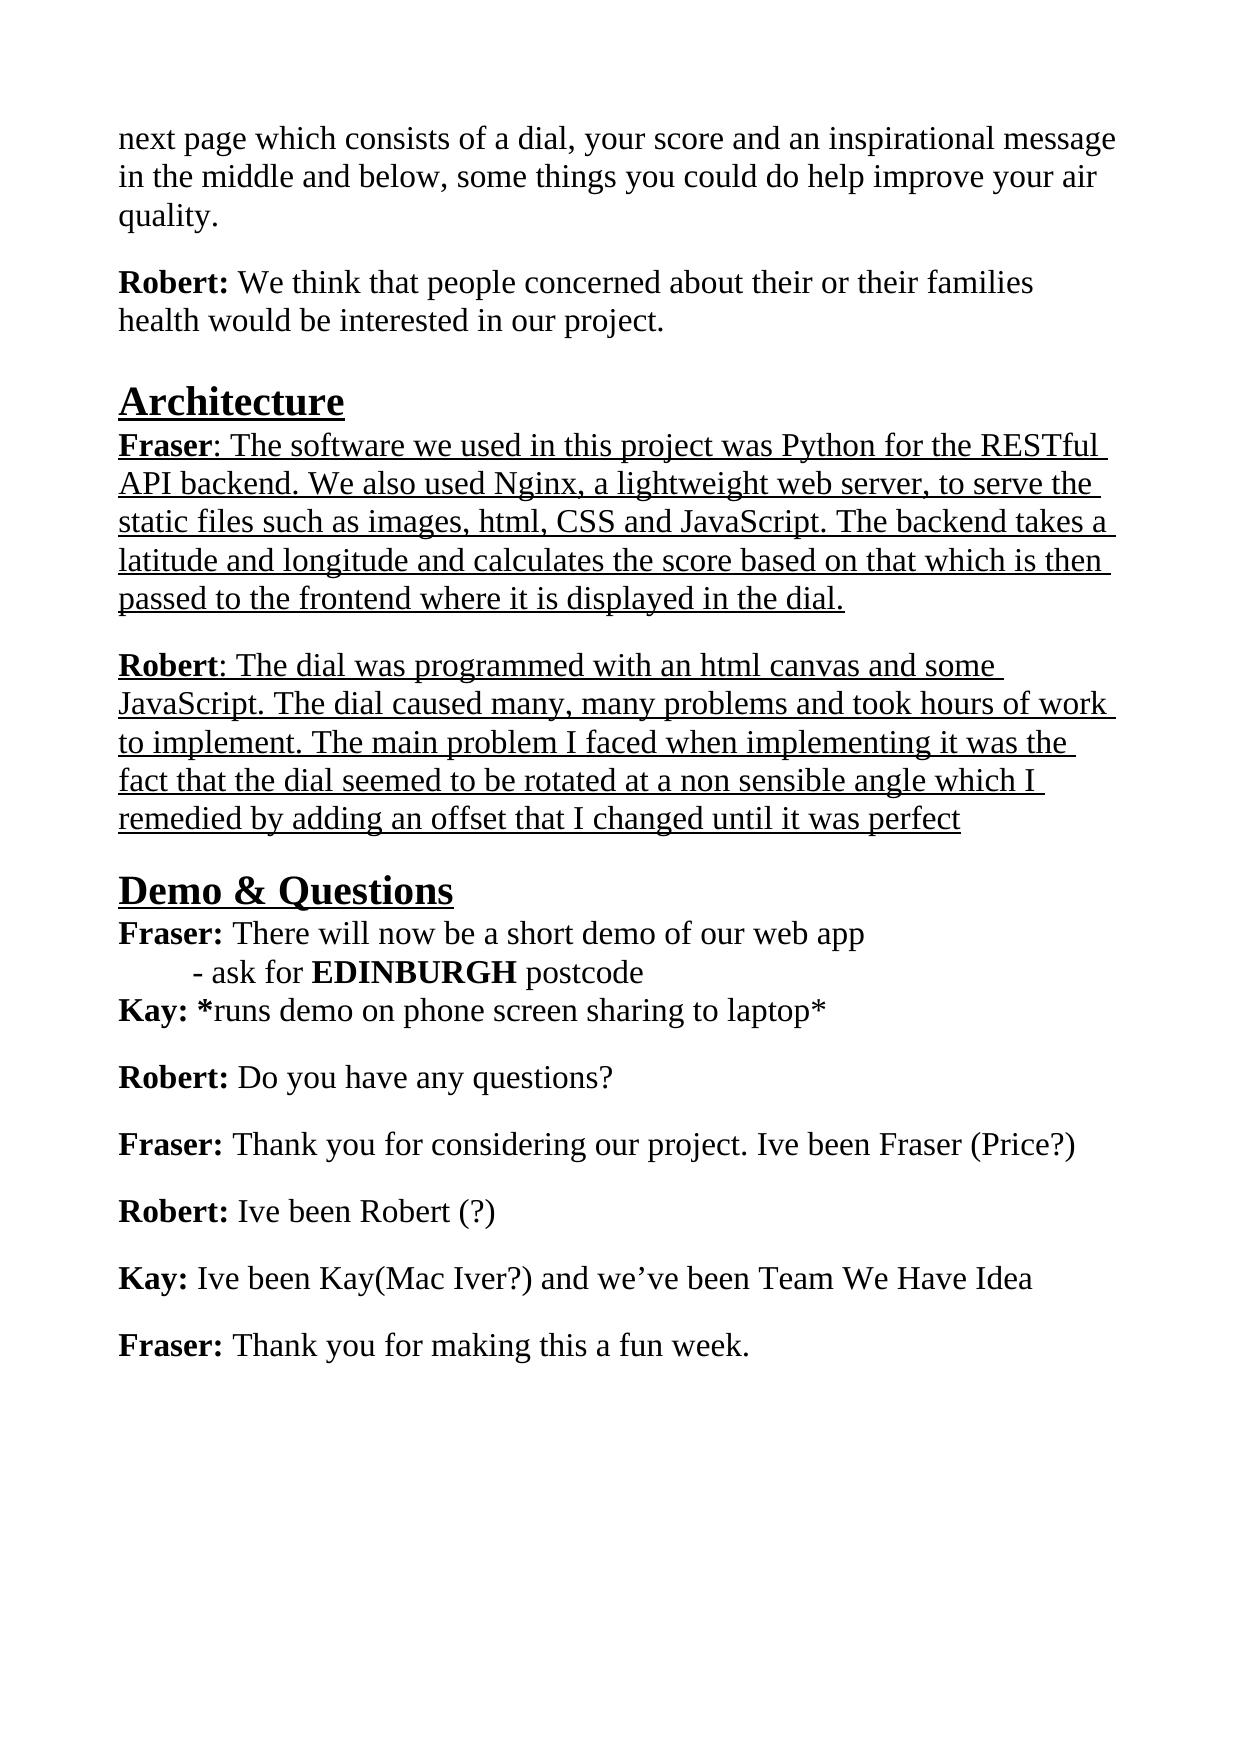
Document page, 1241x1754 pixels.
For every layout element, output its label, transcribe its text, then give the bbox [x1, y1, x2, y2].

text Robert: The dial was programmed with an html canvas and some JavaScript. The dial caused many, many problems and took hours of work to implement. The main problem I faced when implementing it was the fact that the dial seemed to be rotated at a non sensible angle which I remedied by adding an offset that I changed until it was perfect [118, 645, 1122, 837]
text Fraser: Thank you for making this a fun week. [118, 1326, 1122, 1364]
text Robert: Ive been Robert (?) [118, 1191, 1122, 1230]
text Fraser: There will now be a short demo of our web app [118, 913, 1122, 952]
text Demo & Questions [118, 866, 1122, 913]
text Fraser: Thank you for considering our project. Ive been Fraser (Price?) [118, 1124, 1122, 1163]
text Architecture [118, 377, 1122, 425]
text next page which consists of a dial, your score and an inspirational message in the middle and below, some things you could do help improve your air quality. [118, 118, 1122, 233]
text Kay: *runs demo on phone screen sharing to laptop* [118, 990, 1122, 1028]
text Fraser: The software we used in this project was Python for the RESTful API backend. We also used Nginx, a lightweight web server, to serve the static files such as images, html, CSS and JavaScript. The backend takes a latitude and longitude and calculates the score based on that which is then passed to the frontend where it is displayed in the dial. [118, 425, 1122, 616]
text - ask for EDINBURGH postcode [118, 952, 1122, 990]
text Robert: We think that people concerned about their or their families health would be interested in our project. [118, 262, 1122, 338]
text Robert: Do you have any questions? [118, 1057, 1122, 1096]
text Kay: Ive been Kay(Mac Iver?) and we’ve been Team We Have Idea [118, 1258, 1122, 1297]
